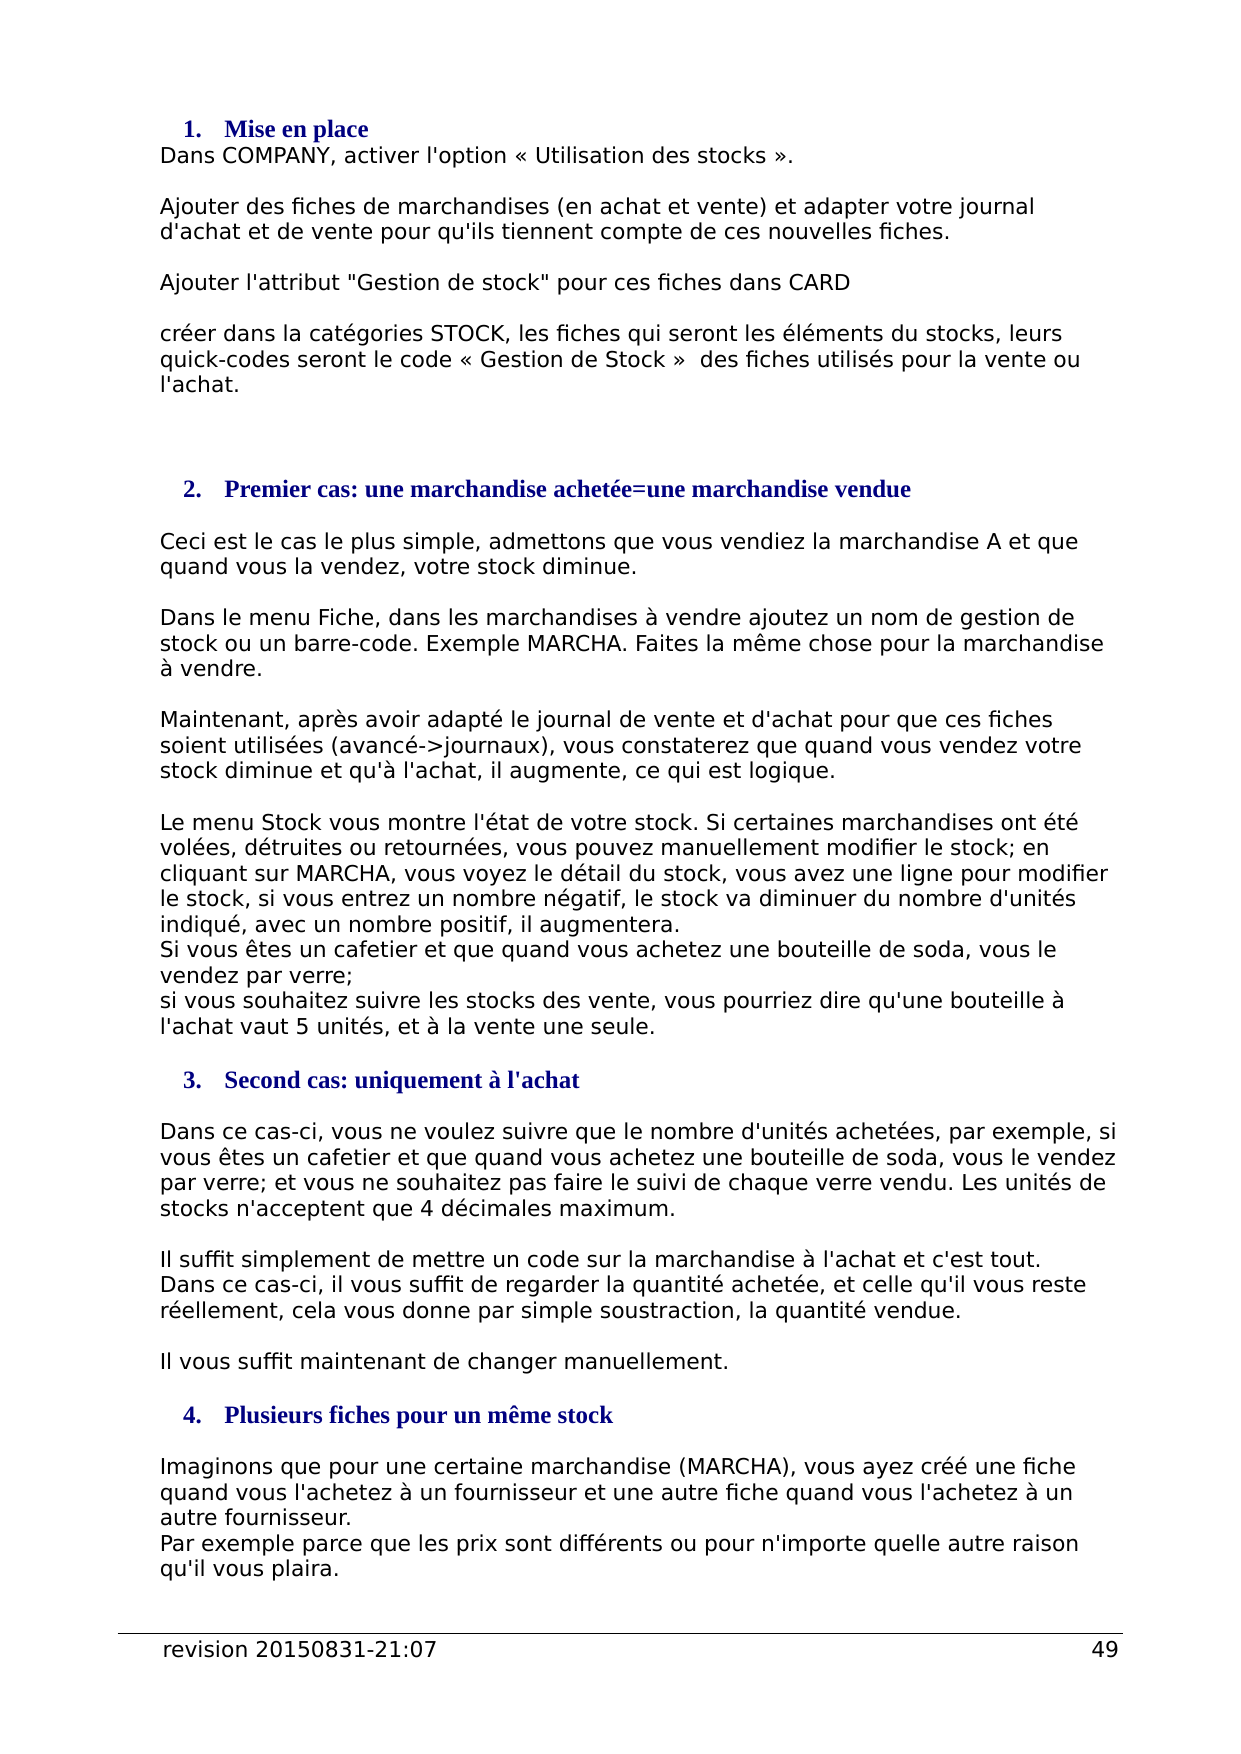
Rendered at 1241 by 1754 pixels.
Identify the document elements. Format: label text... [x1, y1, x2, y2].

subtitle Plusieurs fiches pour un même stock [177, 1400, 1123, 1428]
text Dans COMPANY, activer l'option « Utilisation des stocks ». [159, 143, 1123, 168]
text Dans le menu Fiche, dans les marchandises à vendre ajoutez un nom de gestion de stock ou un barre-code. Exemple MARCHA. Faites la même chose pour la marchandise à vendre. [159, 605, 1123, 682]
text Dans ce cas-ci, vous ne voulez suivre que le nombre d'unités achetées, par exemple, si vous êtes un cafetier et que quand vous achetez une bouteille de soda, vous le vendez par verre; et vous ne souhaitez pas faire le suivi de chaque verre vendu. Les unités de stocks n'acceptent que 4 décimales maximum. [159, 1119, 1123, 1221]
text Ajouter l'attribut "Gestion de stock" pour ces fiches dans CARD [159, 270, 1123, 296]
text Imaginons que pour une certaine marchandise (MARCHA), vous ayez créé une fiche quand vous l'achetez à un fournisseur et une autre fiche quand vous l'achetez à un autre fournisseur. [159, 1454, 1123, 1531]
text si vous souhaitez suivre les stocks des vente, vous pourriez dire qu'une bouteille à l'achat vaut 5 unités, et à la vente une seule. [159, 988, 1123, 1039]
text Ajouter des fiches de marchandises (en achat et vente) et adapter votre journal d'achat et de vente pour qu'ils tiennent compte de ces nouvelles fiches. [159, 194, 1123, 245]
subtitle Mise en place [177, 114, 1123, 143]
text Ceci est le cas le plus simple, admettons que vous vendiez la marchandise A et que quand vous la vendez, votre stock diminue. [159, 529, 1123, 580]
text Maintenant, après avoir adapté le journal de vente et d'achat pour que ces fiches soient utilisées (avancé->journaux), vous constaterez que quand vous vendez votre stock diminue et qu'à l'achat, il augmente, ce qui est logique. [159, 707, 1123, 784]
subtitle Premier cas: une marchandise achetée=une marchandise vendue [177, 474, 1123, 503]
text Il suffit simplement de mettre un code sur la marchandise à l'achat et c'est tout. [159, 1247, 1123, 1272]
subtitle Second cas: uniquement à l'achat [177, 1065, 1123, 1093]
text Si vous êtes un cafetier et que quand vous achetez une bouteille de soda, vous le vendez par verre; [159, 937, 1123, 988]
text Par exemple parce que les prix sont différents ou pour n'importe quelle autre raison qu'il vous plaira. [159, 1531, 1123, 1582]
text Dans ce cas-ci, il vous suffit de regarder la quantité achetée, et celle qu'il vous reste réellement, cela vous donne par simple soustraction, la quantité vendue. [159, 1272, 1123, 1323]
text créer dans la catégories STOCK, les fiches qui seront les éléments du stocks, leurs quick-codes seront le code « Gestion de Stock » des fiches utilisés pour la vente ou l'achat. [159, 321, 1123, 398]
text Le menu Stock vous montre l'état de votre stock. Si certaines marchandises ont été volées, détruites ou retournées, vous pouvez manuellement modifier le stock; en cliquant sur MARCHA, vous voyez le détail du stock, vous avez une ligne pour modifier le stock, si vous entrez un nombre négatif, le stock va diminuer du nombre d'unités indiqué, avec un nombre positif, il augmentera. [159, 809, 1123, 937]
text Il vous suffit maintenant de changer manuellement. [159, 1349, 1123, 1374]
